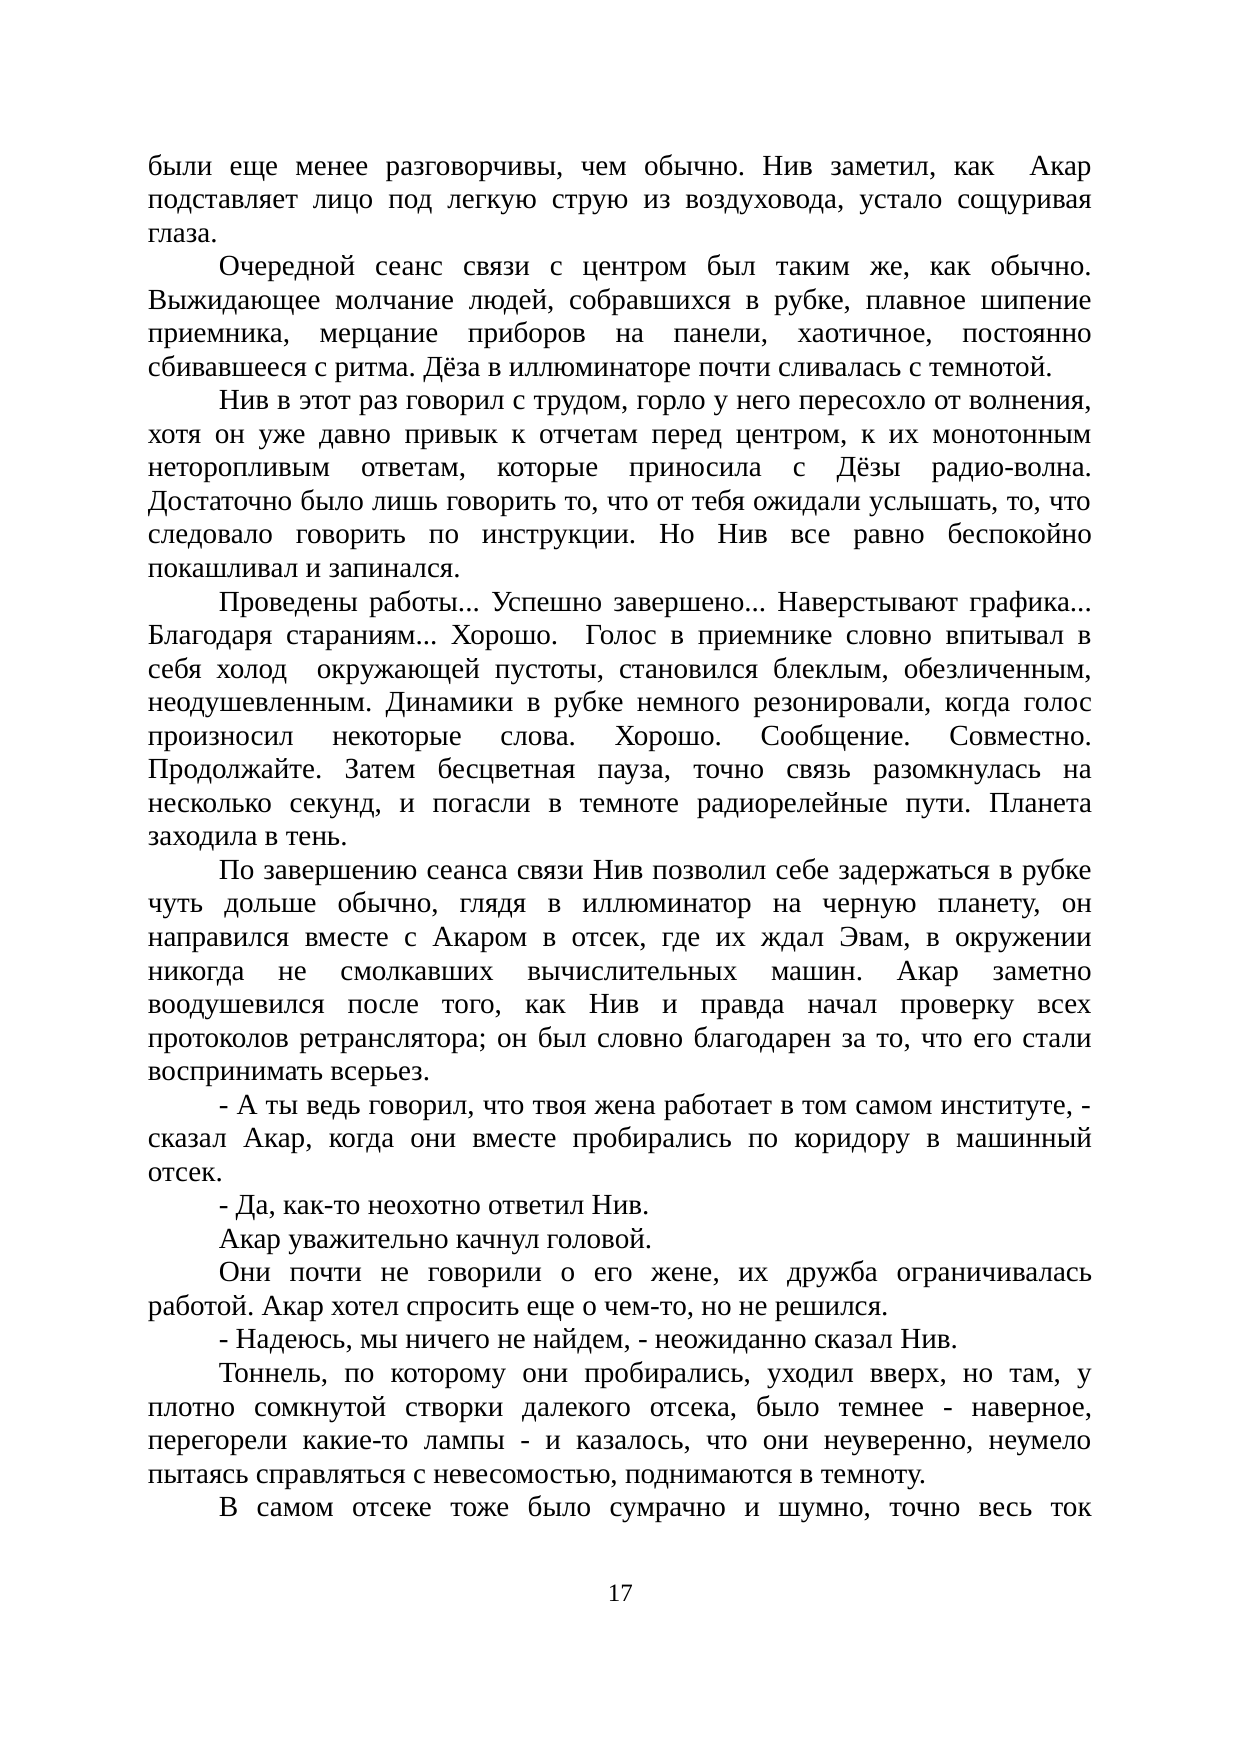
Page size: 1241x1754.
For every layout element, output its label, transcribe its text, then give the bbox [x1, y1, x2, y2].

text Тоннель, по которому они пробирались, уходил вверх, но там, у плотно сомкнутой створки далекого отсека, было темнее - наверное, перегорели какие-то лампы - и казалось, что они неуверенно, неумело пытаясь справляться с невесомостью, поднимаются в темноту. [148, 1355, 1093, 1489]
text Акар уважительно качнул головой. [148, 1221, 1093, 1254]
text Они почти не говорили о его жене, их дружба ограничивалась работой. Акар хотел спросить еще о чем-то, но не решился. [148, 1254, 1093, 1322]
text По завершению сеанса связи Нив позволил себе задержаться в рубке чуть дольше обычно, глядя в иллюминатор на черную планету, он направился вместе с Акаром в отсек, где их ждал Эвам, в окружении никогда не смолкавших вычислительных машин. Акар заметно воодушевился после того, как Нив и правда начал проверку всех протоколов ретранслятора; он был словно благодарен за то, что его стали воспринимать всерьез. [148, 852, 1093, 1087]
text были еще менее разговорчивы, чем обычно. Нив заметил, как Акар подставляет лицо под легкую струю из воздуховода, устало сощуривая глаза. [148, 148, 1093, 248]
text Нив в этот раз говорил с трудом, горло у него пересохло от волнения, хотя он уже давно привык к отчетам перед центром, к их монотонным неторопливым ответам, которые приносила с Дёзы радио-волна. Достаточно было лишь говорить то, что от тебя ожидали услышать, то, что следовало говорить по инструкции. Но Нив все равно беспокойно покашливал и запинался. [148, 382, 1093, 584]
text - А ты ведь говорил, что твоя жена работает в том самом институте, - сказал Акар, когда они вместе пробирались по коридору в машинный отсек. [148, 1087, 1093, 1187]
text В самом отсеке тоже было сумрачно и шумно, точно весь ток [148, 1489, 1093, 1523]
text - Надеюсь, мы ничего не найдем, - неожиданно сказал Нив. [148, 1322, 1093, 1355]
text Проведены работы... Успешно завершено... Наверстывают графика... Благодаря стараниям... Хорошо. Голос в приемнике словно впитывал в себя холод окружающей пустоты, становился блеклым, обезличенным, неодушевленным. Динамики в рубке немного резонировали, когда голос произносил некоторые слова. Хорошо. Сообщение. Совместно. Продолжайте. Затем бесцветная пауза, точно связь разомкнулась на несколько секунд, и погасли в темноте радиорелейные пути. Планета заходила в тень. [148, 584, 1093, 852]
text Очередной сеанс связи с центром был таким же, как обычно. Выжидающее молчание людей, собравшихся в рубке, плавное шипение приемника, мерцание приборов на панели, хаотичное, постоянно сбивавшееся с ритма. Дёза в иллюминаторе почти сливалась с темнотой. [148, 248, 1093, 382]
text - Да, как-то неохотно ответил Нив. [148, 1187, 1093, 1221]
